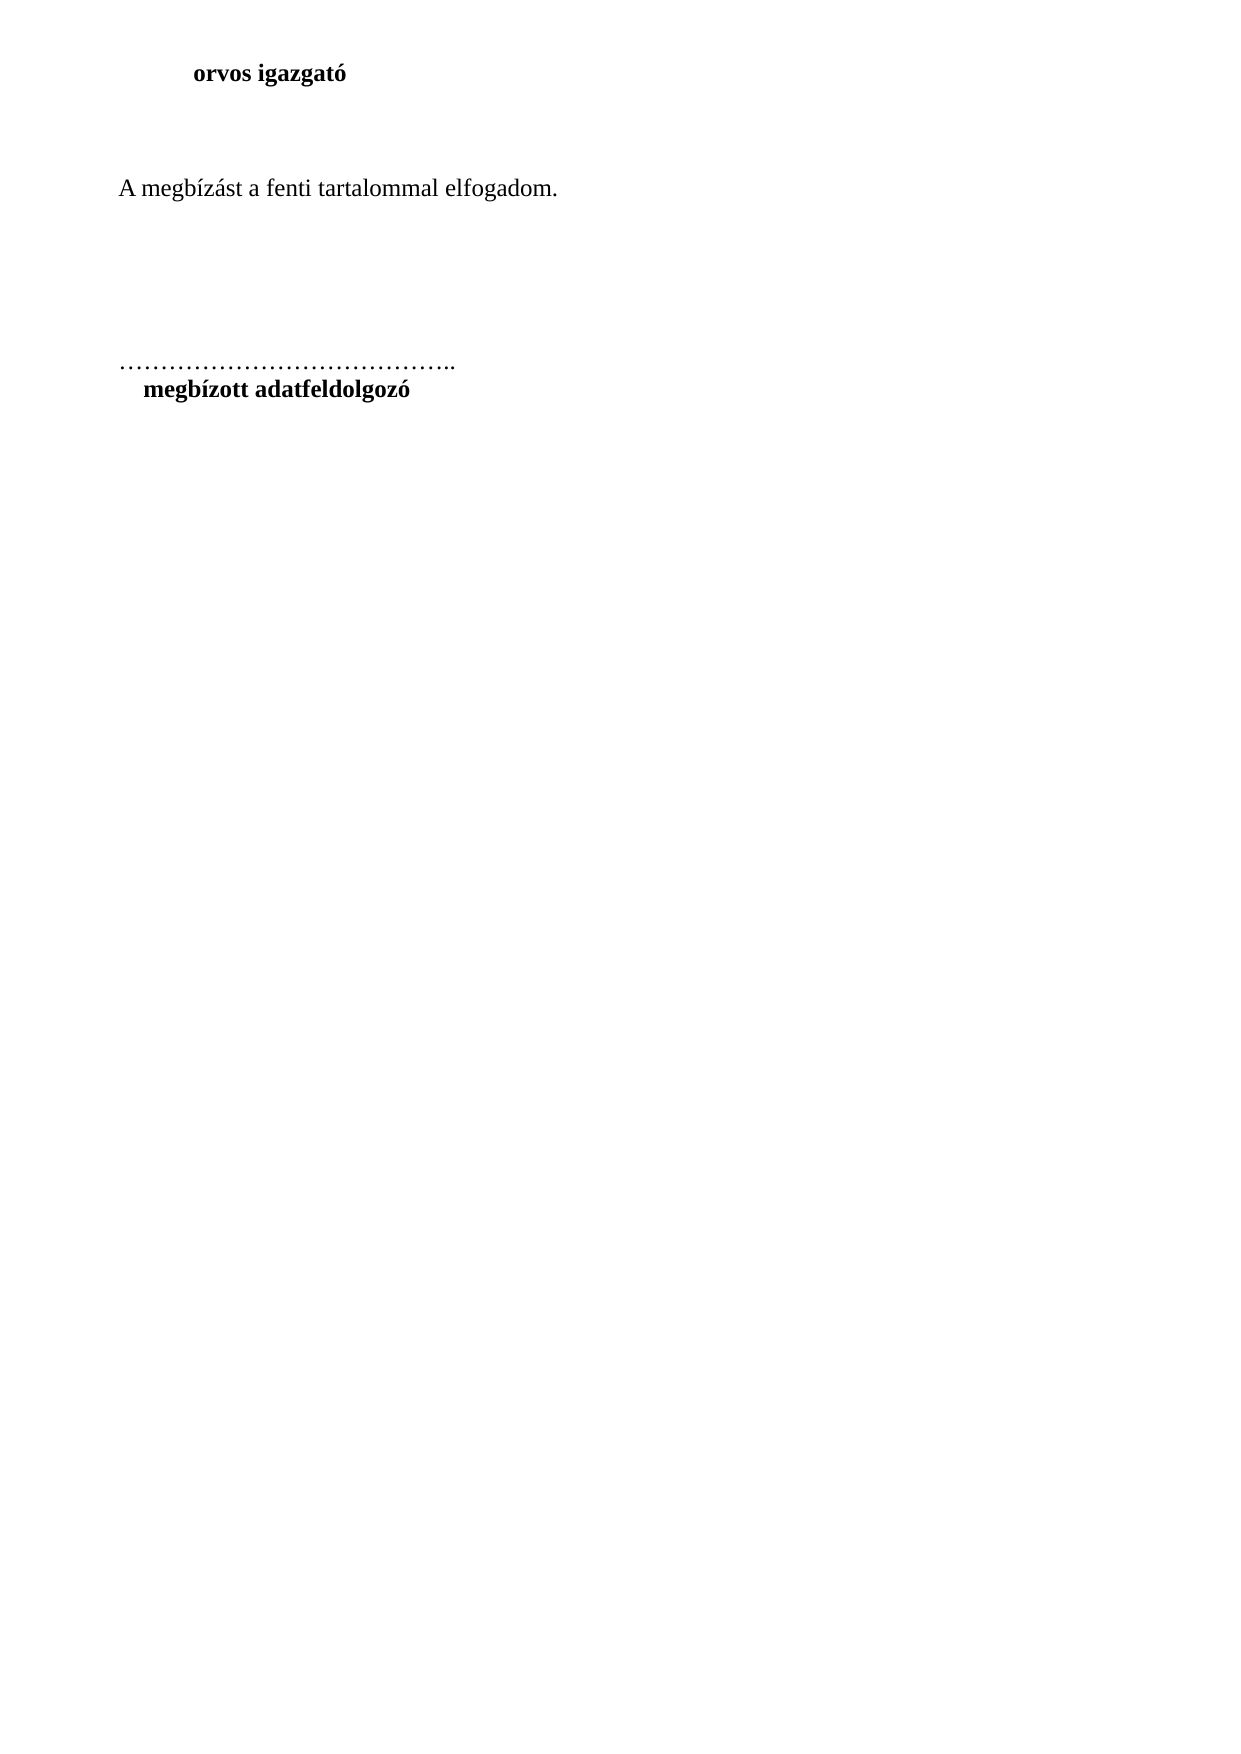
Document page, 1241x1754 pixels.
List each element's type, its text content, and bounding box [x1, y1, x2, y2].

text ………………………………….. [118, 346, 1122, 374]
text A megbízást a fenti tartalommal elfogadom. [118, 173, 1122, 202]
text orvos igazgató [118, 58, 1122, 87]
text megbízott adatfeldolgozó [118, 374, 1122, 403]
